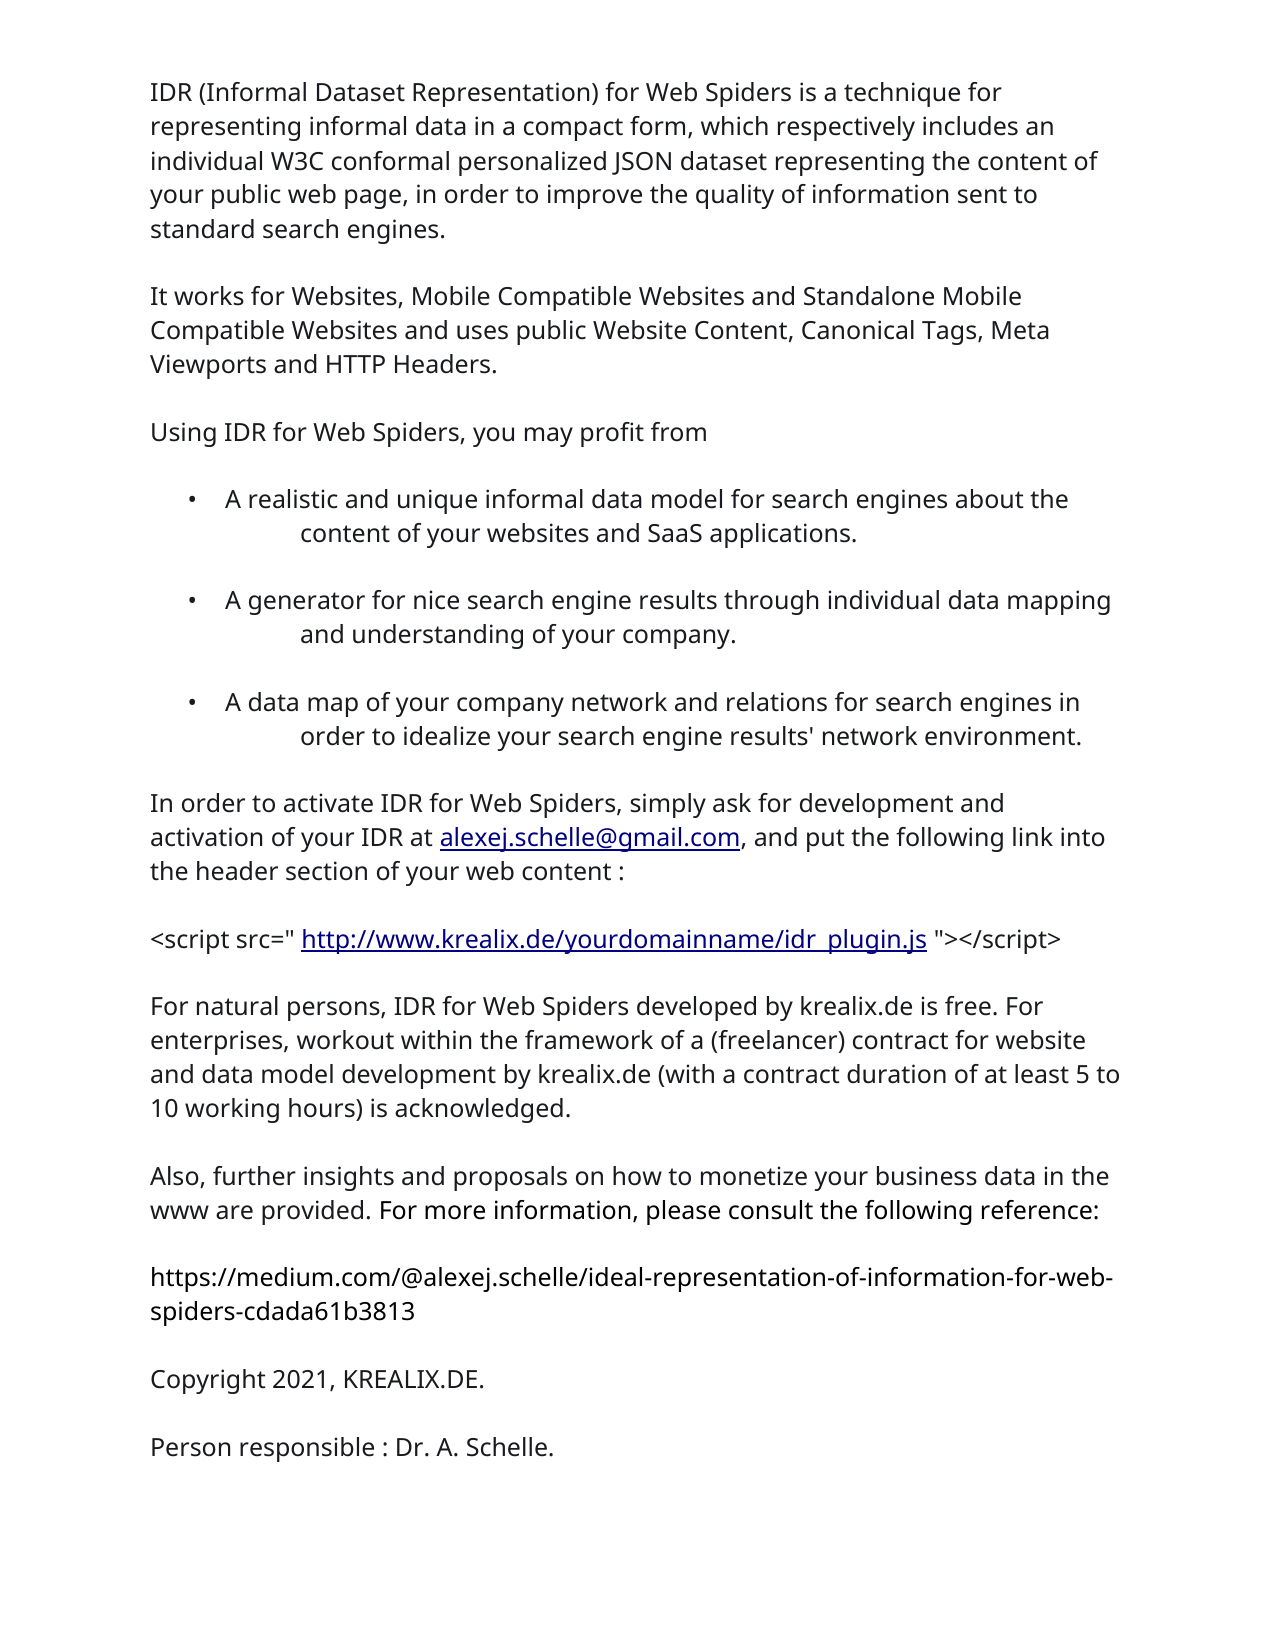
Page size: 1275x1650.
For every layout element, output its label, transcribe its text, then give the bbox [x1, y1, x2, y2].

list A data map of your company network and relations for search engines in order to idealize your search engine results' network environment. [187, 684, 1125, 753]
text Copyright 2021, KREALIX.DE. [150, 1362, 1125, 1396]
list A generator for nice search engine results through individual data mapping and understanding of your company. [187, 583, 1125, 651]
text Person responsible : Dr. A. Schelle. [150, 1429, 1125, 1463]
text Using IDR for Web Spiders, you may profit from [150, 414, 1125, 448]
list A realistic and unique informal data model for search engines about the content of your websites and SaaS applications. [187, 482, 1125, 550]
text https://medium.com/@alexej.schelle/ideal-representation-of-information-for-web-spiders-cdada61b3813 [150, 1260, 1125, 1328]
text IDR (Informal Dataset Representation) for Web Spiders is a technique for representing informal data in a compact form, which respectively includes an individual W3C conformal personalized JSON dataset representing the content of your public web page, in order to improve the quality of information sent to standard search engines. [150, 75, 1125, 245]
text In order to activate IDR for Web Spiders, simply ask for development and activation of your IDR at alexej.schelle@gmail.com, and put the following link into the header section of your web content : [150, 786, 1125, 888]
text Also, further insights and proposals on how to monetize your business data in the www are provided. For more information, please consult the following reference: [150, 1158, 1125, 1227]
text For natural persons, IDR for Web Spiders developed by krealix.de is free. For enterprises, workout within the framework of a (freelancer) contract for website and data model development by krealix.de (with a contract duration of at least 5 to 10 working hours) is acknowledged. [150, 989, 1125, 1125]
text It works for Websites, Mobile Compatible Websites and Standalone Mobile Compatible Websites and uses public Website Content, Canonical Tags, Meta Viewports and HTTP Headers. [150, 279, 1125, 381]
text <script src=" http://www.krealix.de/yourdomainname/idr_plugin.js "></script> [150, 921, 1125, 956]
